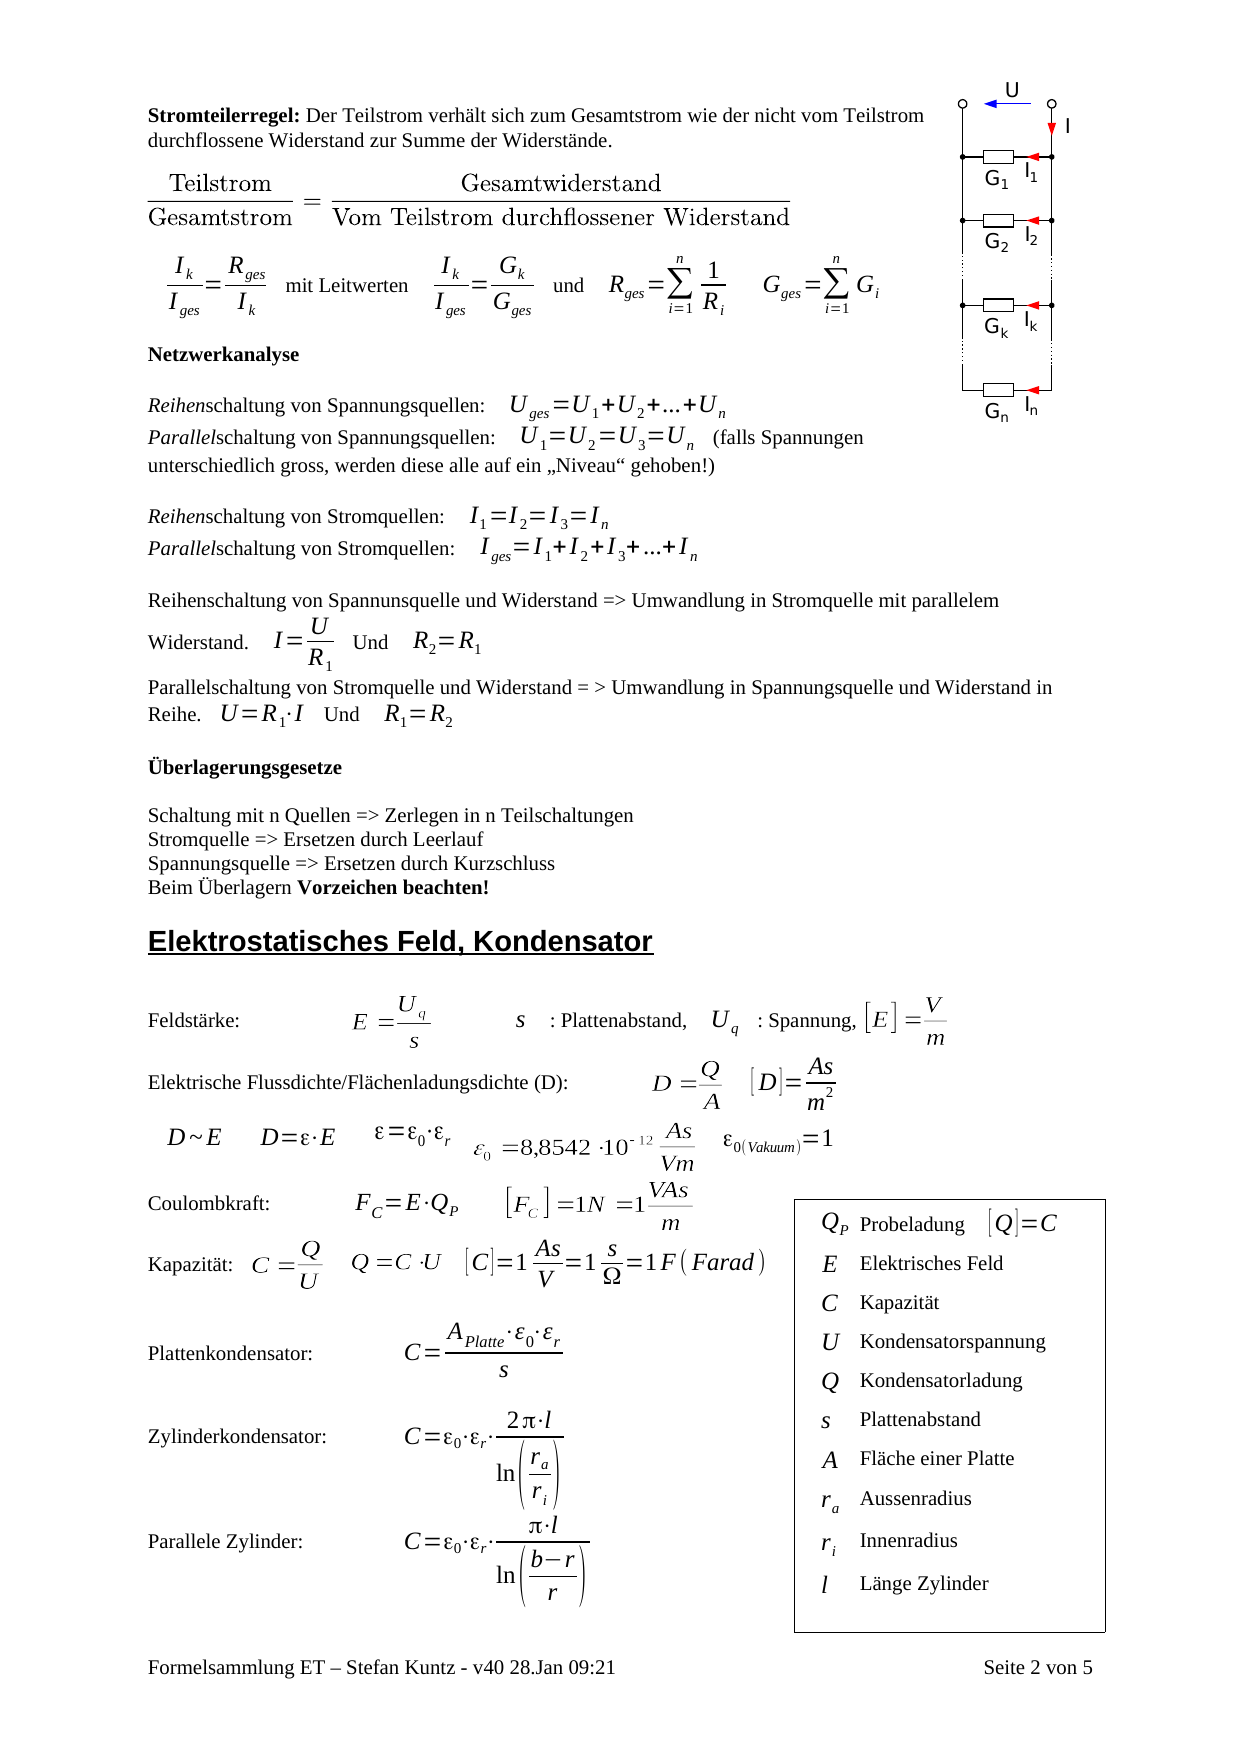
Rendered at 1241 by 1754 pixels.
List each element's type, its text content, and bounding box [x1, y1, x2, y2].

table_cell Kondensatorladung [854, 1362, 1105, 1401]
text Stromteilerregel: Der Teilstrom verhält sich zum Gesamtstrom wie der nicht vom Teilstrom durchflossene Widerstand zur Summe der Widerstände. [963, 103, 1051, 152]
text Parallelschaltung von Stromquelle und Widerstand = > Umwandlung in Spannungsquelle und Widerstand in Reihe.Und [148, 675, 1093, 731]
table_cell [797, 1480, 854, 1523]
table_cell [797, 1401, 854, 1441]
table_cell Plattenabstand [854, 1401, 1105, 1441]
table_cell Kondensatorspannung [854, 1323, 1105, 1362]
table_cell Aussenradius [854, 1480, 1105, 1523]
table_cell [797, 1441, 854, 1480]
text Zylinderkondensator: [148, 1407, 794, 1511]
table_cell Elektrisches Feld [854, 1245, 1105, 1284]
text Kapazität: [148, 1235, 794, 1294]
text Coulombkraft: [148, 1176, 1093, 1235]
text mit Leitwerten und [148, 250, 1093, 318]
table_header Probeladung [854, 1202, 1105, 1245]
table_cell [797, 1362, 854, 1401]
text Parallele Zylinder: [148, 1511, 794, 1608]
table_cell Länge Zylinder [854, 1566, 1105, 1605]
text Reihenschaltung von Stromquellen: [148, 501, 1093, 533]
table_cell [797, 1245, 854, 1284]
text Feldstärke: : Plattenabstand, : Spannung, [148, 988, 1093, 1052]
text Elektrische Flussdichte/Flächenladungsdichte (D): [148, 1052, 1093, 1116]
text Stromquelle => Ersetzen durch Leerlauf [148, 827, 1093, 851]
table_cell Fläche einer Platte [854, 1441, 1105, 1480]
text Plattenkondensator: [148, 1318, 794, 1382]
text Beim Überlagern Vorzeichen beachten! [148, 875, 1093, 899]
text Reihenschaltung von Spannungsquellen: [148, 390, 1093, 422]
table_cell [797, 1566, 854, 1605]
table_cell Innenradius [854, 1523, 1105, 1566]
text Reihenschaltung von Spannunsquelle und Widerstand => Umwandlung in Stromquelle mit parallelem Widerstand. Und [148, 588, 1093, 675]
text Parallelschaltung von Spannungsquellen: (falls Spannungen unterschiedlich gross, werden diese alle auf ein „Niveau“ gehoben!) [148, 422, 1093, 477]
table_cell Kapazität [854, 1284, 1105, 1323]
text Schaltung mit n Quellen => Zerlegen in n Teilschaltungen [148, 803, 1093, 827]
subtitle Elektrostatisches Feld, Kondensator [148, 924, 1093, 958]
table_header [797, 1202, 854, 1245]
text Überlagerungsgesetze [148, 755, 1093, 779]
text Spannungsquelle => Ersetzen durch Kurzschluss [148, 851, 1093, 875]
text Parallelschaltung von Stromquellen: [148, 533, 1093, 564]
table_cell [797, 1284, 854, 1323]
text Coulombkraft: [795, 1200, 1105, 1632]
table_cell [797, 1523, 854, 1566]
text Stromteilerregel: Der Teilstrom verhält sich zum Gesamtstrom wie der nicht vom Teilstrom durchflossene Widerstand zur Summe der Widerstände. [148, 103, 962, 152]
table_cell [797, 1323, 854, 1362]
text Netzwerkanalyse [148, 342, 1093, 366]
